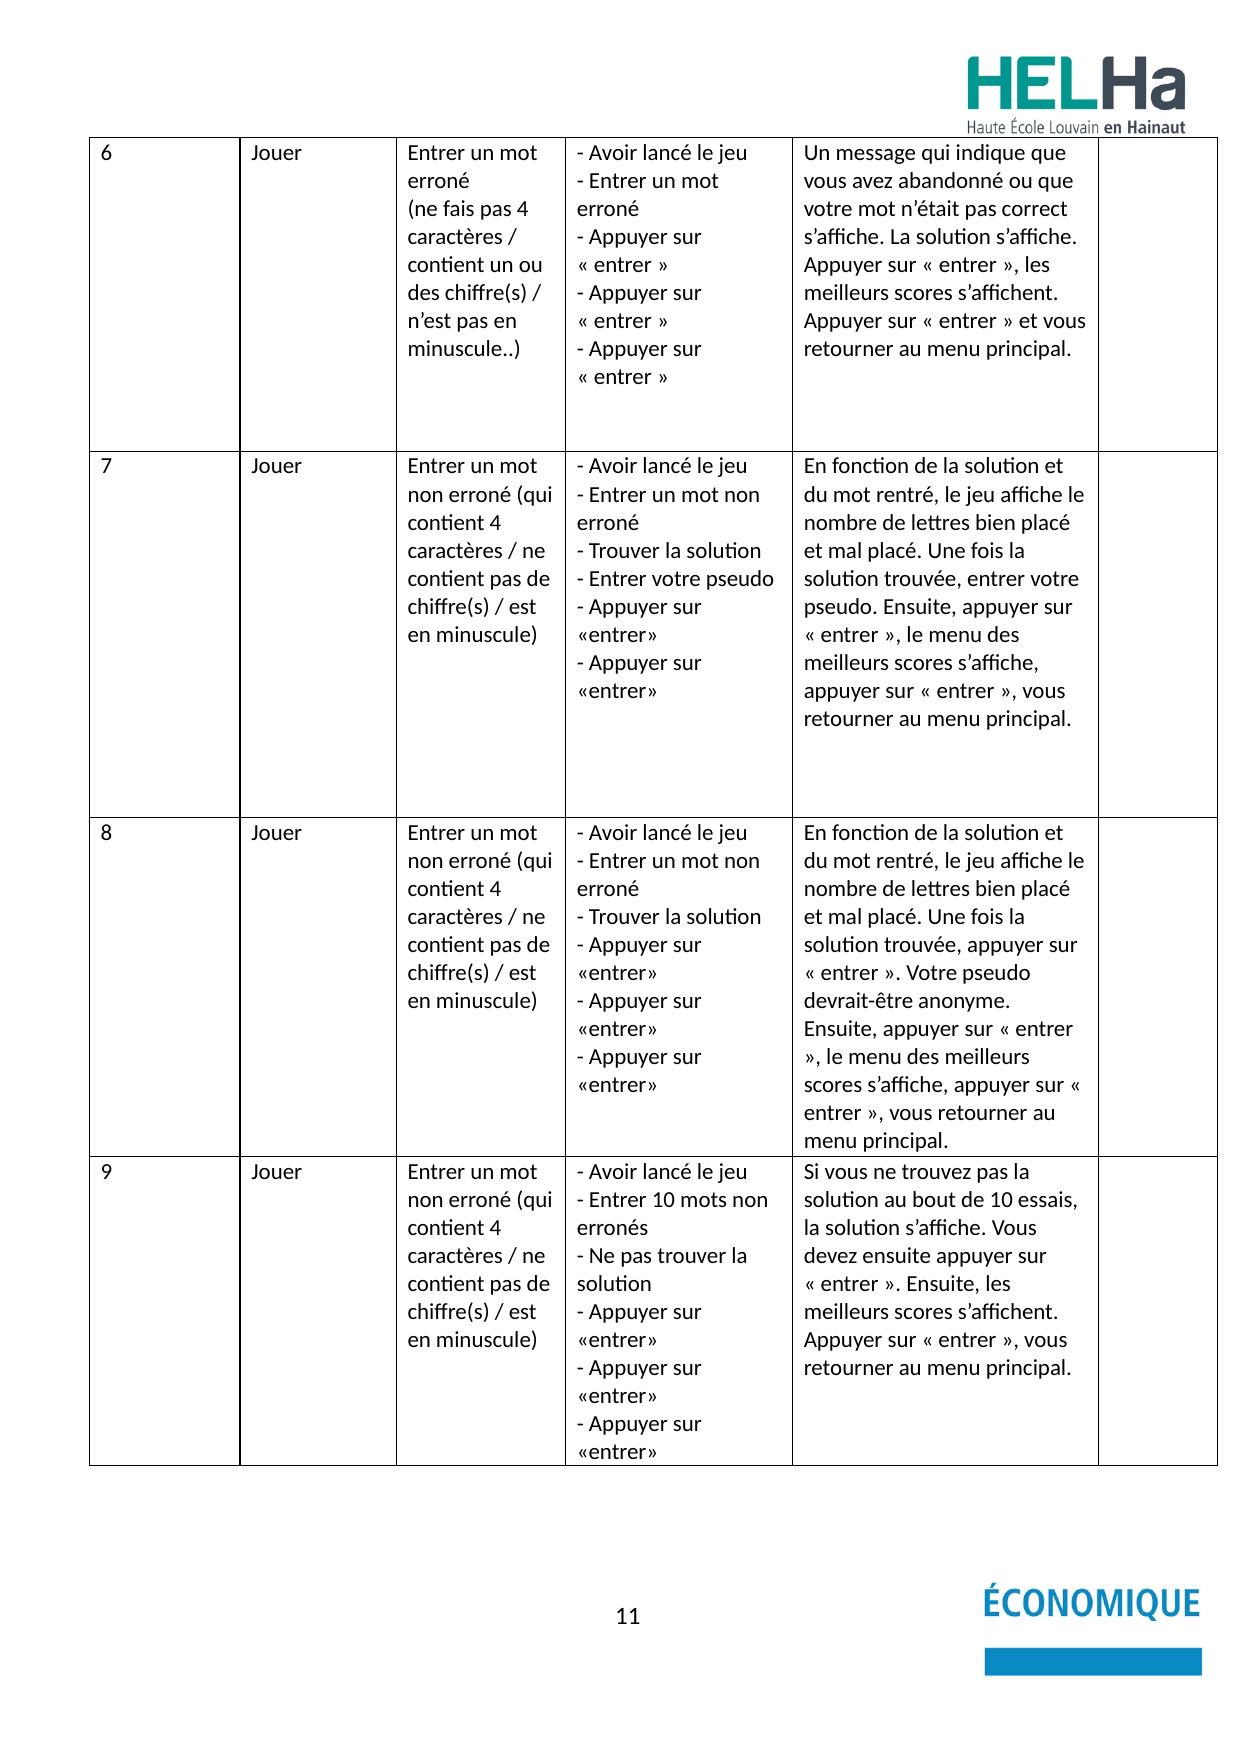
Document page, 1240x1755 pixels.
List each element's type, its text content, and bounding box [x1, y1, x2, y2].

table_cell Entrer un mot erroné (ne fais pas 4 caractères / contient un ou des chiffre(s) / n’est pas en minuscule..) [397, 138, 565, 451]
table_cell Jouer [241, 1157, 396, 1465]
table_cell Jouer [241, 818, 396, 1156]
table_cell Un message qui indique que vous avez abandonné ou que votre mot n’était pas correct s’affiche. La solution s’affiche. Appuyer sur « entrer », les meilleurs scores s’affichent. Appuyer sur « entrer » et vous retourner au menu principal. [793, 138, 1098, 451]
table_cell Entrer un mot non erroné (qui contient 4 caractères / ne contient pas de chiffre(s) / est en minuscule) [397, 452, 565, 817]
table_cell 9 [90, 1157, 239, 1465]
table_cell Entrer un mot non erroné (qui contient 4 caractères / ne contient pas de chiffre(s) / est en minuscule) [397, 818, 565, 1156]
table_cell 6 [90, 138, 239, 451]
table_cell - Avoir lancé le jeu - Entrer un mot non erroné - Trouver la solution - Appuyer sur «entrer» - Appuyer sur «entrer» - Appuyer sur «entrer» [566, 818, 792, 1156]
picture [963, 1579, 1221, 1695]
table_cell Entrer un mot non erroné (qui contient 4 caractères / ne contient pas de chiffre(s) / est en minuscule) [397, 1157, 565, 1465]
picture [1099, 138, 1203, 153]
table_cell En fonction de la solution et du mot rentré, le jeu affiche le nombre de lettres bien placé et mal placé. Une fois la solution trouvée, appuyer sur « entrer ». Votre pseudo devrait-être anonyme. Ensuite, appuyer sur « entrer », le menu des meilleurs scores s’affiche, appuyer sur « entrer », vous retourner au menu principal. [793, 818, 1098, 1156]
picture [946, 37, 1203, 137]
table_cell 8 [90, 818, 239, 1156]
table_cell Jouer [241, 452, 396, 817]
table_cell Jouer [241, 138, 396, 451]
table_cell [1099, 452, 1217, 817]
table_cell - Avoir lancé le jeu - Entrer 10 mots non erronés - Ne pas trouver la solution - Appuyer sur «entrer» - Appuyer sur «entrer» - Appuyer sur «entrer» [566, 1157, 792, 1465]
table_cell - Avoir lancé le jeu - Entrer un mot erroné - Appuyer sur « entrer » - Appuyer sur « entrer » - Appuyer sur « entrer » [566, 138, 792, 451]
table_cell - Avoir lancé le jeu - Entrer un mot non erroné - Trouver la solution - Entrer votre pseudo - Appuyer sur «entrer» - Appuyer sur «entrer» [566, 452, 792, 817]
table_cell En fonction de la solution et du mot rentré, le jeu affiche le nombre de lettres bien placé et mal placé. Une fois la solution trouvée, entrer votre pseudo. Ensuite, appuyer sur « entrer », le menu des meilleurs scores s’affiche, appuyer sur « entrer », vous retourner au menu principal. [793, 452, 1098, 817]
picture [946, 138, 1098, 153]
table_cell [1099, 818, 1217, 1156]
table_cell [1099, 1157, 1217, 1465]
table_cell Si vous ne trouvez pas la solution au bout de 10 essais, la solution s’affiche. Vous devez ensuite appuyer sur « entrer ». Ensuite, les meilleurs scores s’affichent. Appuyer sur « entrer », vous retourner au menu principal. [793, 1157, 1098, 1465]
table_cell 7 [90, 452, 239, 817]
table_cell [1099, 138, 1217, 451]
